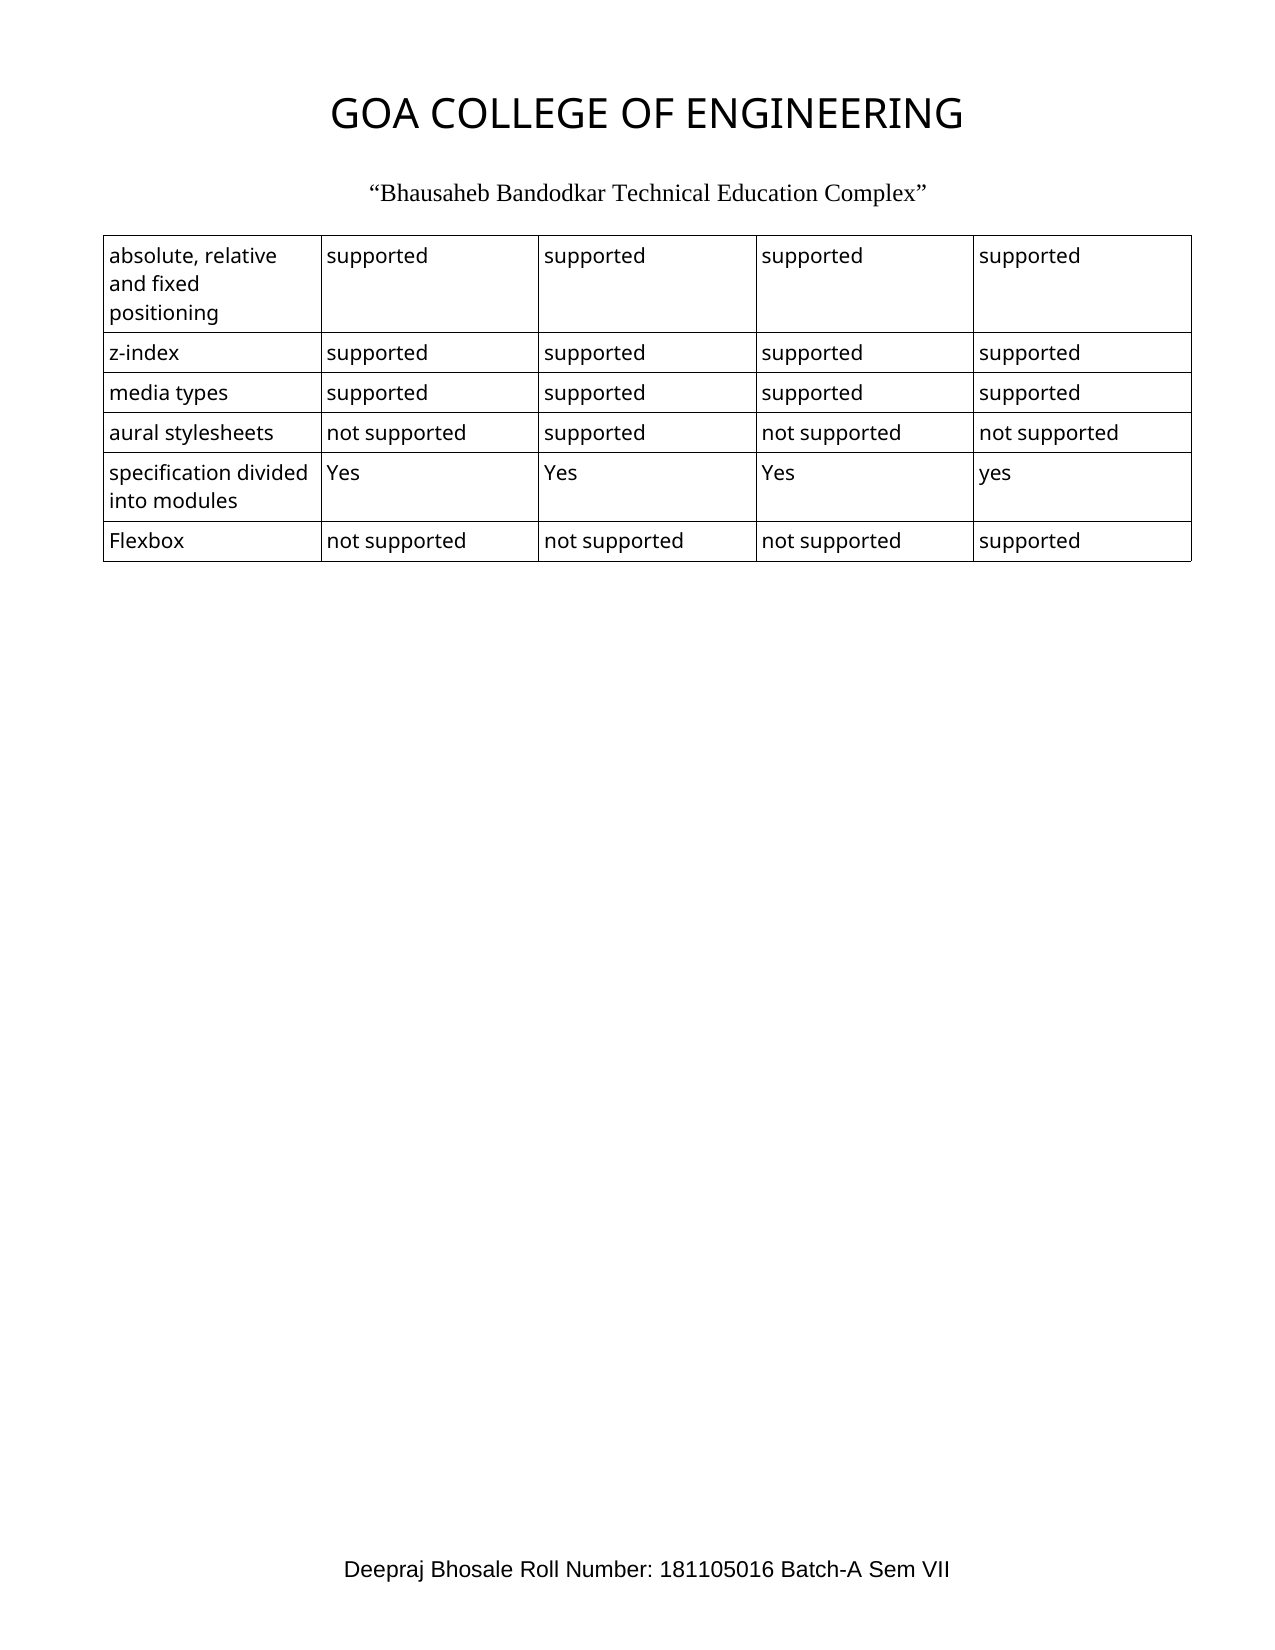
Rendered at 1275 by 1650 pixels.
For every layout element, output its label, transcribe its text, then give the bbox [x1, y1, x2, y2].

table_cell not supported [322, 413, 538, 452]
table_cell supported [974, 333, 1191, 372]
table_cell supported [539, 373, 756, 412]
table_cell supported [757, 373, 973, 412]
table_cell media types [104, 373, 321, 412]
table_cell supported [539, 236, 756, 332]
table_cell supported [322, 236, 538, 332]
table_cell aural stylesheets [104, 413, 321, 452]
table_cell Yes [322, 453, 538, 521]
table_cell not supported [322, 522, 538, 561]
table_cell Yes [539, 453, 756, 521]
table_cell yes [974, 453, 1191, 521]
table_cell not supported [757, 522, 973, 561]
table_cell specification divided into modules [104, 453, 321, 521]
table_cell supported [322, 373, 538, 412]
table_cell z-index [104, 333, 321, 372]
table_cell not supported [757, 413, 973, 452]
table_cell Yes [757, 453, 973, 521]
table_cell supported [974, 522, 1191, 561]
table_cell Flexbox [104, 522, 321, 561]
table_cell supported [539, 413, 756, 452]
table_cell supported [322, 333, 538, 372]
table_cell supported [974, 373, 1191, 412]
table_cell absolute, relative and fixed positioning [104, 236, 321, 332]
table_cell not supported [539, 522, 756, 561]
table_cell not supported [974, 413, 1191, 452]
table_cell supported [757, 236, 973, 332]
table_cell supported [539, 333, 756, 372]
table_cell supported [974, 236, 1191, 332]
table_cell supported [757, 333, 973, 372]
